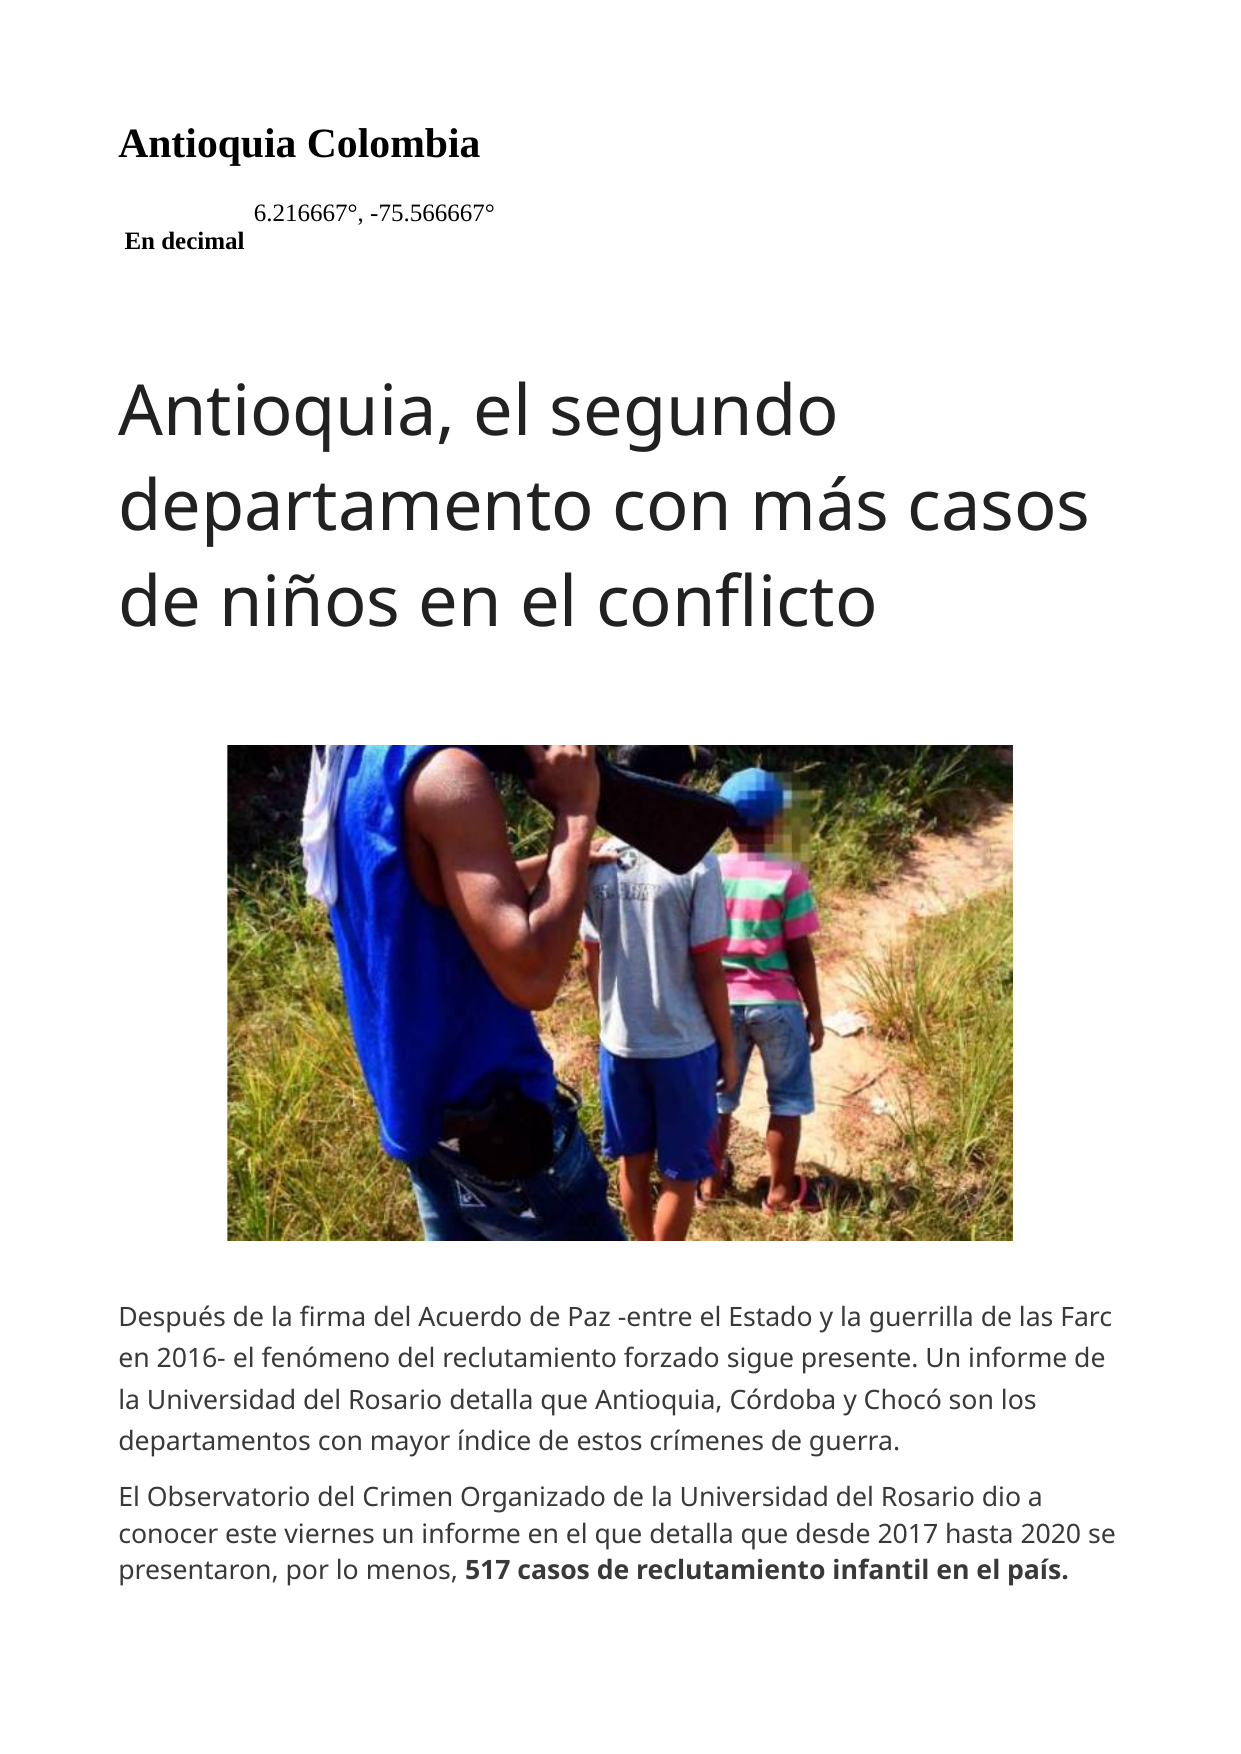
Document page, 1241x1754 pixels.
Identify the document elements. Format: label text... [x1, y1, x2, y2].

subtitle Antioquia, el segundo departamento con más casos de niños en el conflicto [118, 360, 1122, 647]
text El Observatorio del Crimen Organizado de la Universidad del Rosario dio a conocer este viernes un informe en el que detalla que desde 2017 hasta 2020 se presentaron, por lo menos, 517 casos de reclutamiento infantil en el país. [118, 1478, 1122, 1587]
text Después de la firma del Acuerdo de Paz -entre el Estado y la guerrilla de las Farc en 2016- el fenómeno del reclutamiento forzado sigue presente. Un informe de la Universidad del Rosario detalla que Antioquia, Córdoba y Chocó son los departamentos con mayor índice de estos crímenes de guerra. [118, 1298, 1122, 1458]
table_header 6.216667°, -75.566667° [251, 166, 506, 258]
picture [227, 745, 1013, 1241]
text Antioquia Colombia [118, 118, 1122, 166]
table_header En decimal [118, 166, 251, 258]
